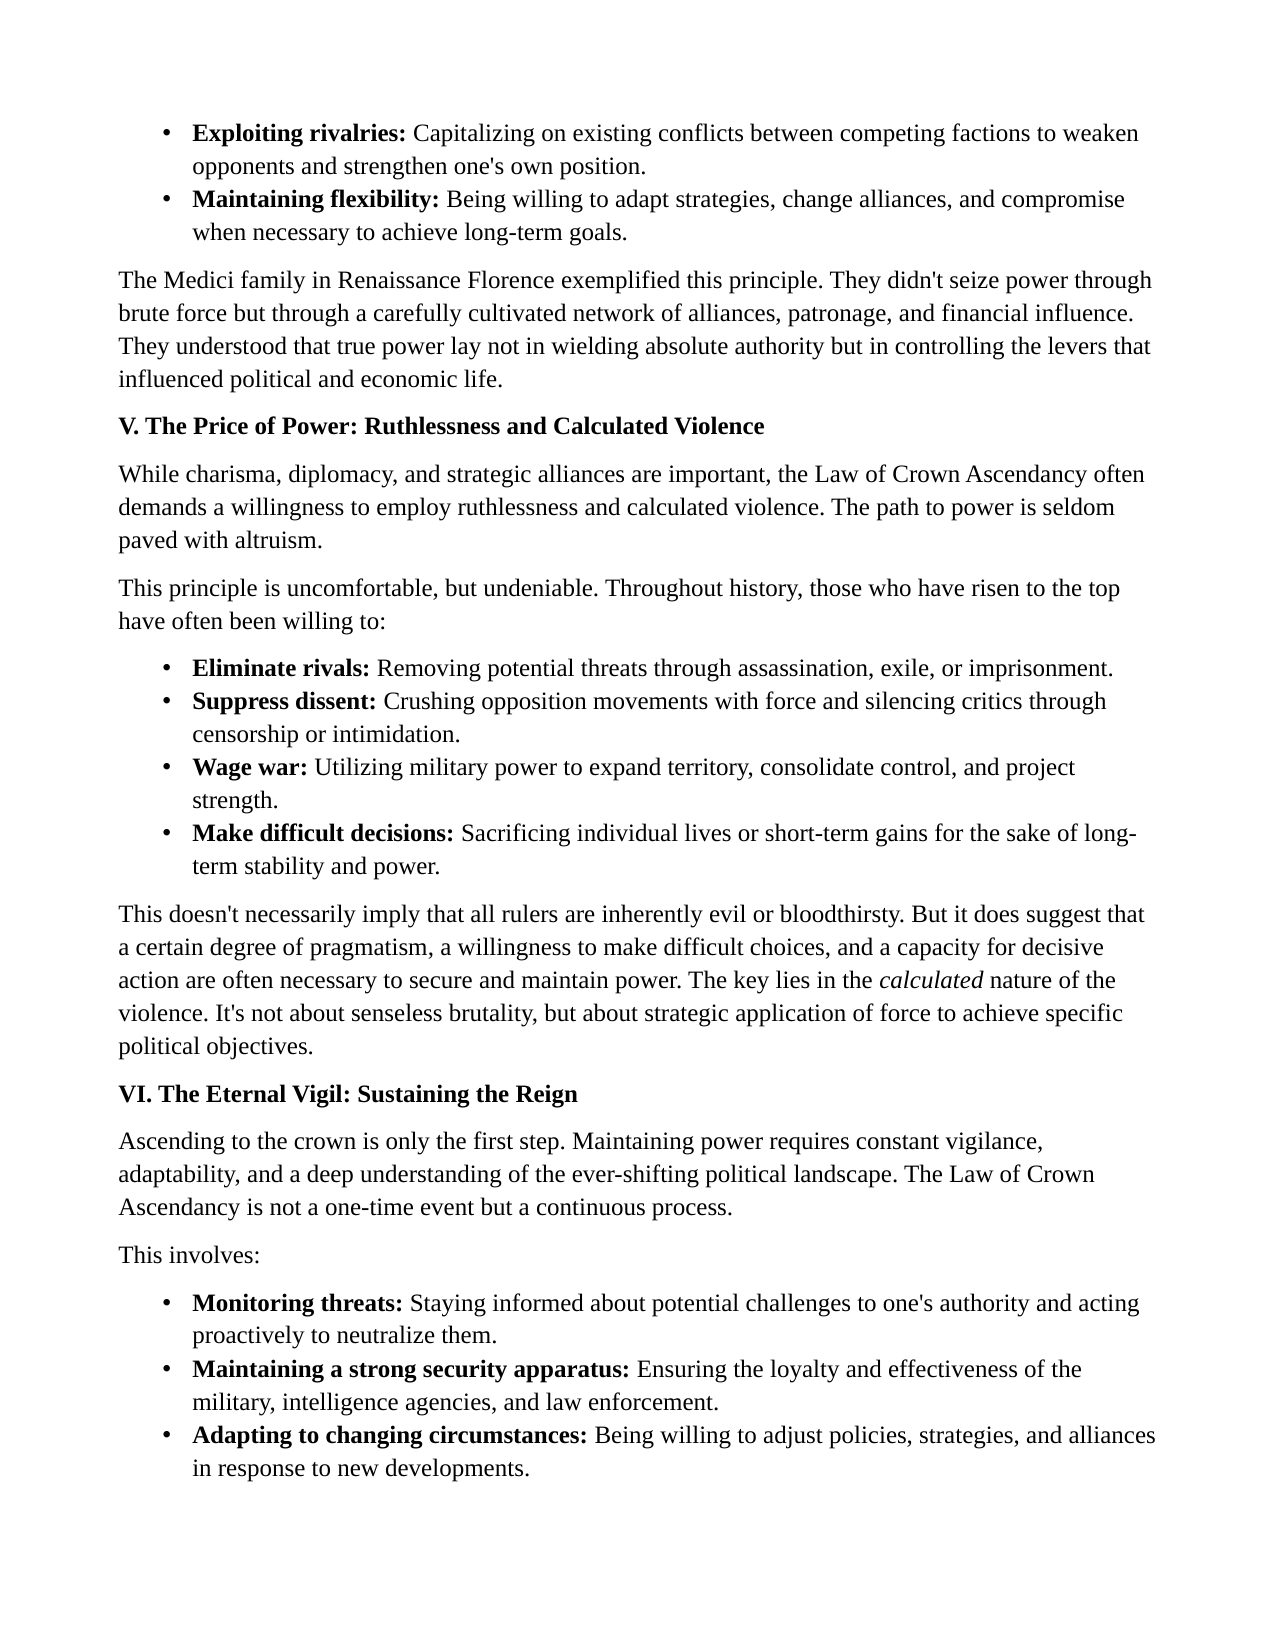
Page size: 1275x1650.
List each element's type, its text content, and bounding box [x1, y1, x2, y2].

list Adapting to changing circumstances: Being willing to adjust policies, strategies, and alliances in response to new developments. [162, 1420, 1157, 1481]
list Suppress dissent: Crushing opposition movements with force and silencing critics through censorship or intimidation. [162, 686, 1157, 748]
text The Medici family in Renaissance Florence exemplified this principle. They didn't seize power through brute force but through a carefully cultivated network of alliances, patronage, and financial influence. They understood that true power lay not in wielding absolute authority but in controlling the levers that influenced political and economic life. [118, 265, 1157, 393]
text While charisma, diplomacy, and strategic alliances are important, the Law of Crown Ascendancy often demands a willingness to employ ruthlessness and calculated violence. The path to power is seldom paved with altruism. [118, 459, 1157, 554]
list Monitoring threats: Staying informed about potential challenges to one's authority and acting proactively to neutralize them. [162, 1288, 1157, 1349]
text Ascending to the crown is only the first step. Maintaining power requires constant vigilance, adaptability, and a deep understanding of the ever-shifting political landscape. The Law of Crown Ascendancy is not a one-time event but a continuous process. [118, 1126, 1157, 1221]
text This principle is uncomfortable, but undeniable. Throughout history, those who have risen to the top have often been willing to: [118, 573, 1157, 634]
list Maintaining a strong security apparatus: Ensuring the loyalty and effectiveness of the military, intelligence agencies, and law enforcement. [162, 1354, 1157, 1415]
text This doesn't necessarily imply that all rulers are inherently evil or bloodthirsty. But it does suggest that a certain degree of pragmatism, a willingness to make difficult choices, and a capacity for decisive action are often necessary to secure and maintain power. The key lies in the calculated nature of the violence. It's not about senseless brutality, but about strategic application of force to achieve specific political objectives. [118, 899, 1157, 1060]
text VI. The Eternal Vigil: Sustaining the Reign [118, 1079, 1157, 1107]
text This involves: [118, 1240, 1157, 1269]
list Eliminate rivals: Removing potential threats through assassination, exile, or imprisonment. [162, 653, 1157, 682]
list Exploiting rivalries: Capitalizing on existing conflicts between competing factions to weaken opponents and strengthen one's own position. [162, 118, 1157, 180]
list Wage war: Utilizing military power to expand territory, consolidate control, and project strength. [162, 752, 1157, 814]
list Maintaining flexibility: Being willing to adapt strategies, change alliances, and compromise when necessary to achieve long-term goals. [162, 184, 1157, 246]
text V. The Price of Power: Ruthlessness and Calculated Violence [118, 411, 1157, 440]
list Make difficult decisions: Sacrificing individual lives or short-term gains for the sake of long-term stability and power. [162, 818, 1157, 880]
